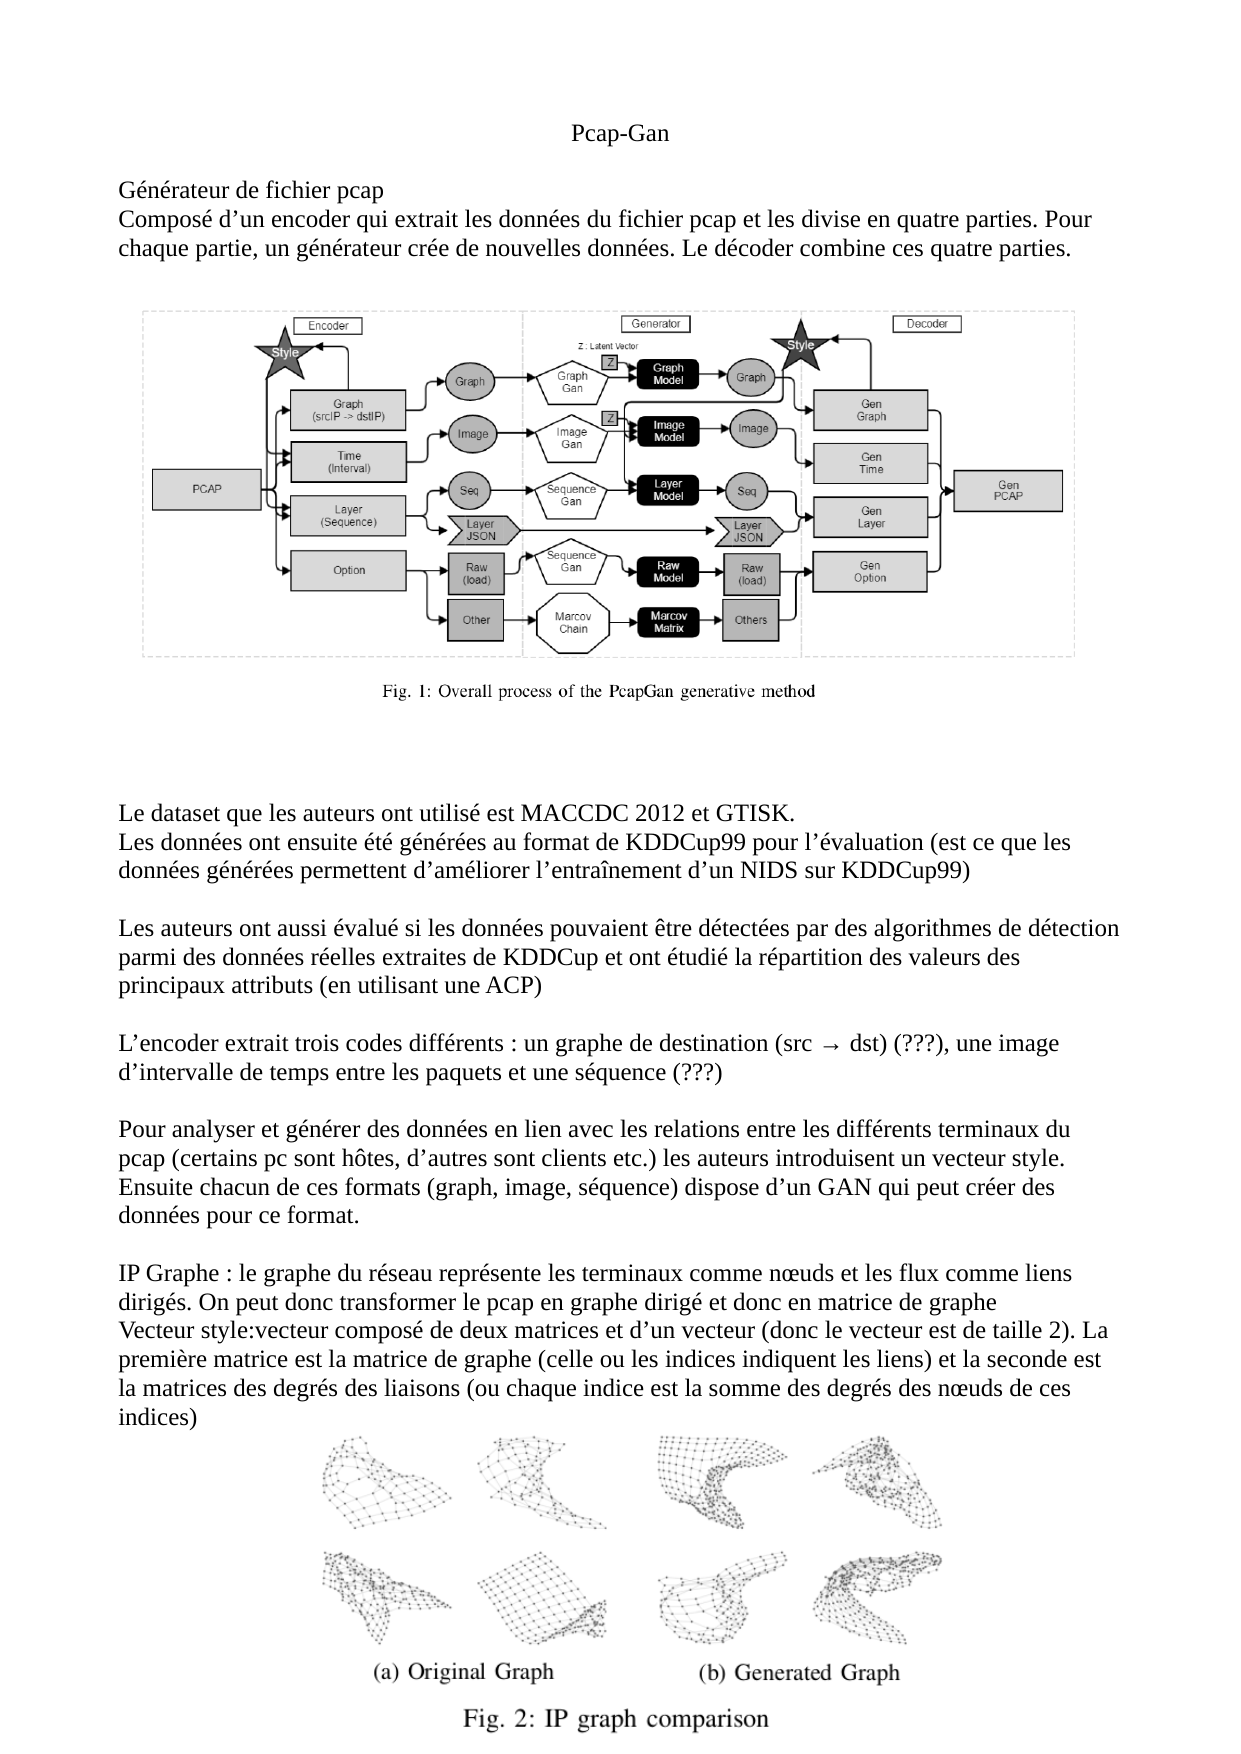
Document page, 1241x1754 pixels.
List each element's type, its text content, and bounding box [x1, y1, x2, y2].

text Le dataset que les auteurs ont utilisé est MACCDC 2012 et GTISK. [118, 798, 1122, 827]
text L’encoder extrait trois codes différents : un graphe de destination (src → dst) (???), une image d’intervalle de temps entre les paquets et une séquence (???) [118, 1028, 1122, 1086]
text Les auteurs ont aussi évalué si les données pouvaient être détectées par des algorithmes de détection parmi des données réelles extraites de KDDCup et ont étudié la répartition des valeurs des principaux attributs (en utilisant une ACP) [118, 913, 1122, 999]
text Pour analyser et générer des données en lien avec les relations entre les différents terminaux du pcap (certains pc sont hôtes, d’autres sont clients etc.) les auteurs introduisent un vecteur style. [118, 1114, 1122, 1172]
text IP Graphe : le graphe du réseau représente les terminaux comme nœuds et les flux comme liens dirigés. On peut donc transformer le pcap en graphe dirigé et donc en matrice de graphe [118, 1258, 1122, 1316]
picture [281, 1404, 959, 1754]
text Générateur de fichier pcap [118, 176, 1122, 204]
text Vecteur style:vecteur composé de deux matrices et d’un vecteur (donc le vecteur est de taille 2). La première matrice est la matrice de graphe (celle ou les indices indiquent les liens) et la seconde est la matrices des degrés des liaisons (ou chaque indice est la somme des degrés des nœuds de ces indices) [118, 1316, 1122, 1431]
picture [118, 290, 1123, 712]
text Les données ont ensuite été générées au format de KDDCup99 pour l’évaluation (est ce que les données générées permettent d’améliorer l’entraînement d’un NIDS sur KDDCup99) [118, 827, 1122, 884]
text Pcap-Gan [118, 118, 1122, 147]
text Composé d’un encoder qui extrait les données du fichier pcap et les divise en quatre parties. Pour chaque partie, un générateur crée de nouvelles données. Le décoder combine ces quatre parties. [118, 204, 1122, 262]
text Ensuite chacun de ces formats (graph, image, séquence) dispose d’un GAN qui peut créer des données pour ce format. [118, 1172, 1122, 1229]
